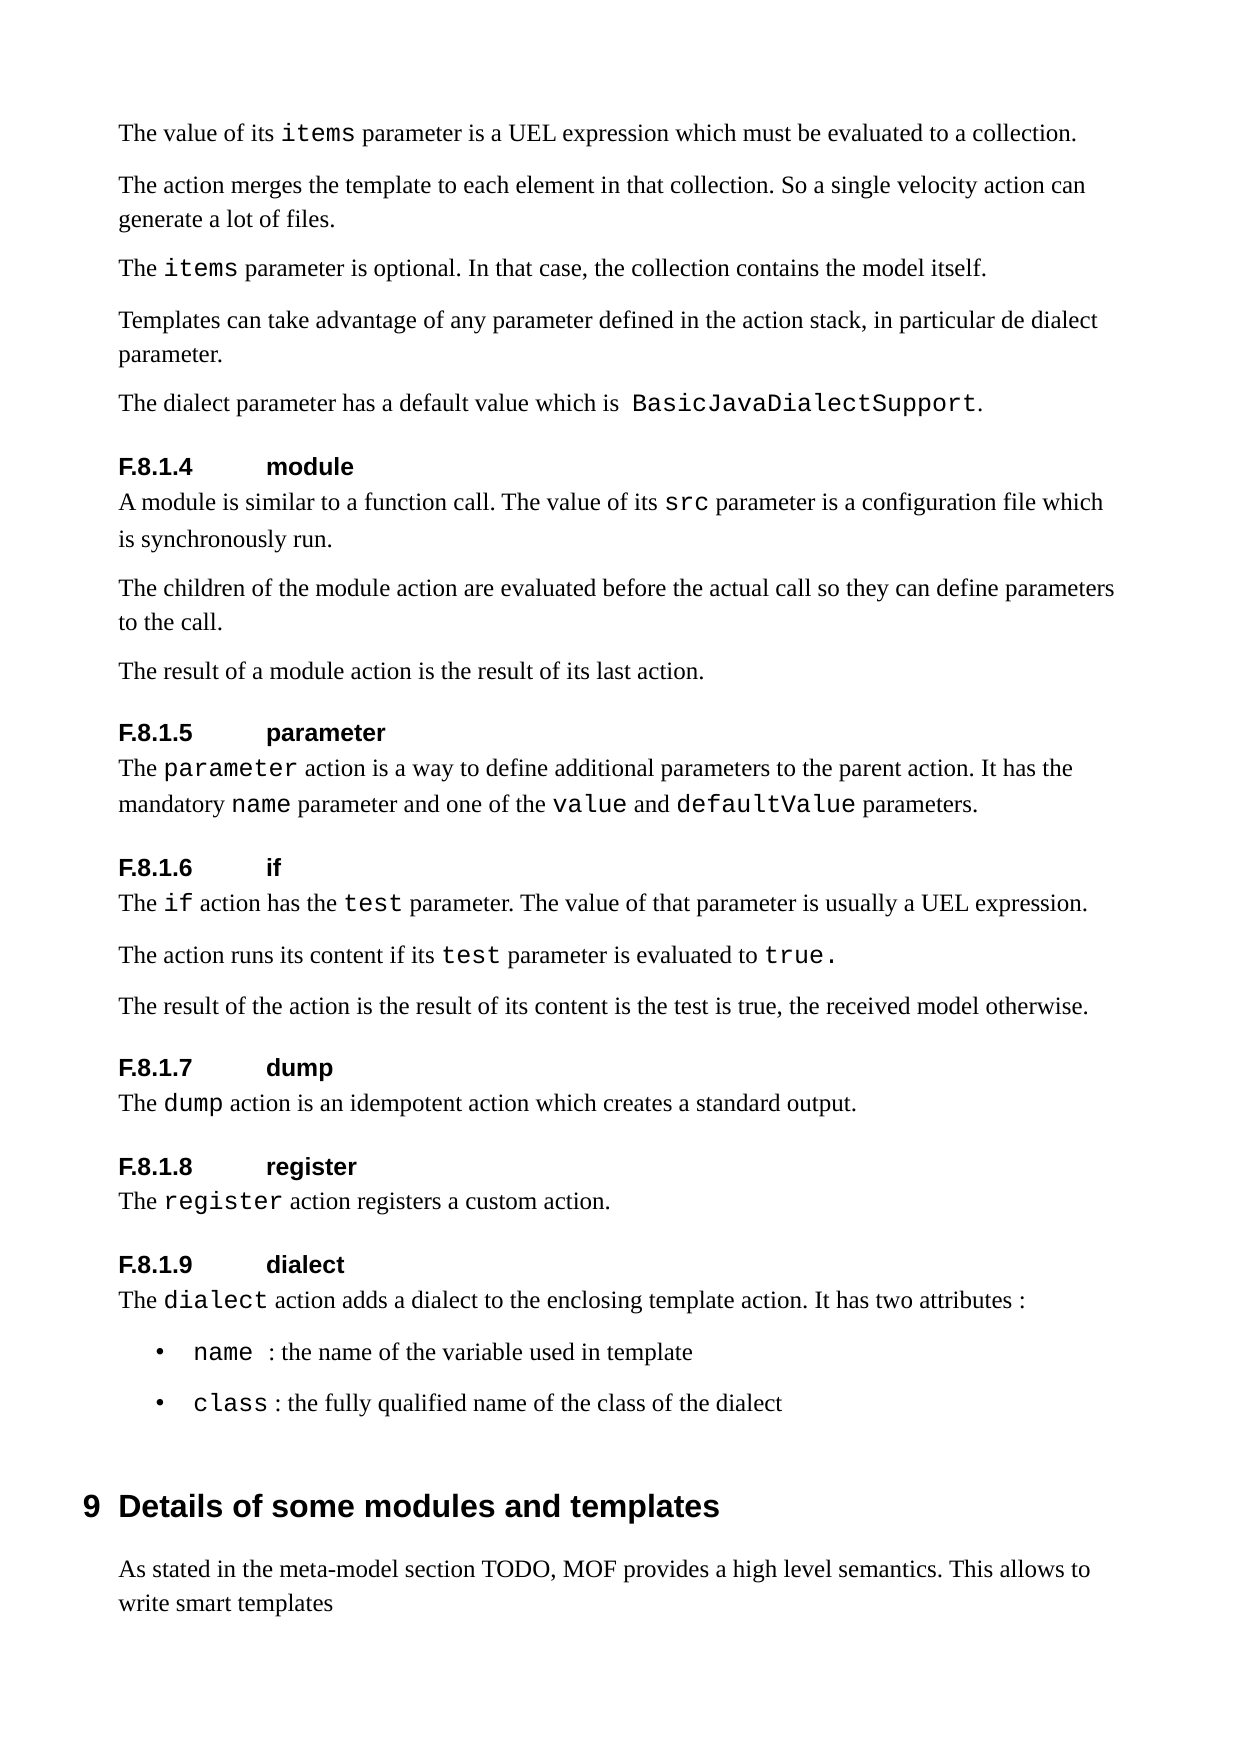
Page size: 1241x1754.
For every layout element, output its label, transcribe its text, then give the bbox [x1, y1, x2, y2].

list class : the fully qualified name of the class of the dialect [156, 1388, 1122, 1419]
subtitle module [118, 452, 1122, 481]
subtitle register [118, 1152, 1122, 1180]
subtitle Details of some modules and templates [83, 1487, 1122, 1524]
text As stated in the meta-model section TODO, MOF provides a high level semantics. This allows to write smart templates [118, 1554, 1122, 1617]
text Templates can take advantage of any parameter defined in the action stack, in particular de dialect parameter. [118, 305, 1122, 368]
subtitle dump [118, 1053, 1122, 1081]
text The result of the action is the result of its content is the test is true, the received model otherwise. [118, 991, 1122, 1020]
subtitle dialect [118, 1251, 1122, 1279]
text The dialect parameter has a default value which is BasicJavaDialectSupport. [118, 388, 1122, 419]
subtitle if [118, 853, 1122, 882]
text The value of its items parameter is a UEL expression which must be evaluated to a collection. [118, 118, 1122, 149]
text The parameter action is a way to define additional parameters to the parent action. It has the mandatory name parameter and one of the value and defaultValue parameters. [118, 753, 1122, 820]
text The result of a module action is the result of its last action. [118, 656, 1122, 685]
text The action runs its content if its test parameter is evaluated to true. [118, 940, 1122, 971]
text The children of the module action are evaluated before the actual call so they can define parameters to the call. [118, 573, 1122, 636]
text The action merges the template to each element in that collection. So a single velocity action can generate a lot of files. [118, 170, 1122, 233]
text The dump action is an idempotent action which creates a standard output. [118, 1088, 1122, 1118]
subtitle parameter [118, 718, 1122, 746]
text The if action has the test parameter. The value of that parameter is usually a UEL expression. [118, 888, 1122, 919]
text A module is similar to a function call. The value of its src parameter is a configuration file which is synchronously run. [118, 487, 1122, 552]
text The items parameter is optional. In that case, the collection contains the model itself. [118, 253, 1122, 284]
text The dialect action adds a dialect to the enclosing template action. It has two attributes : [118, 1285, 1122, 1316]
text The register action registers a custom action. [118, 1186, 1122, 1217]
list name : the name of the variable used in template [156, 1337, 1122, 1368]
